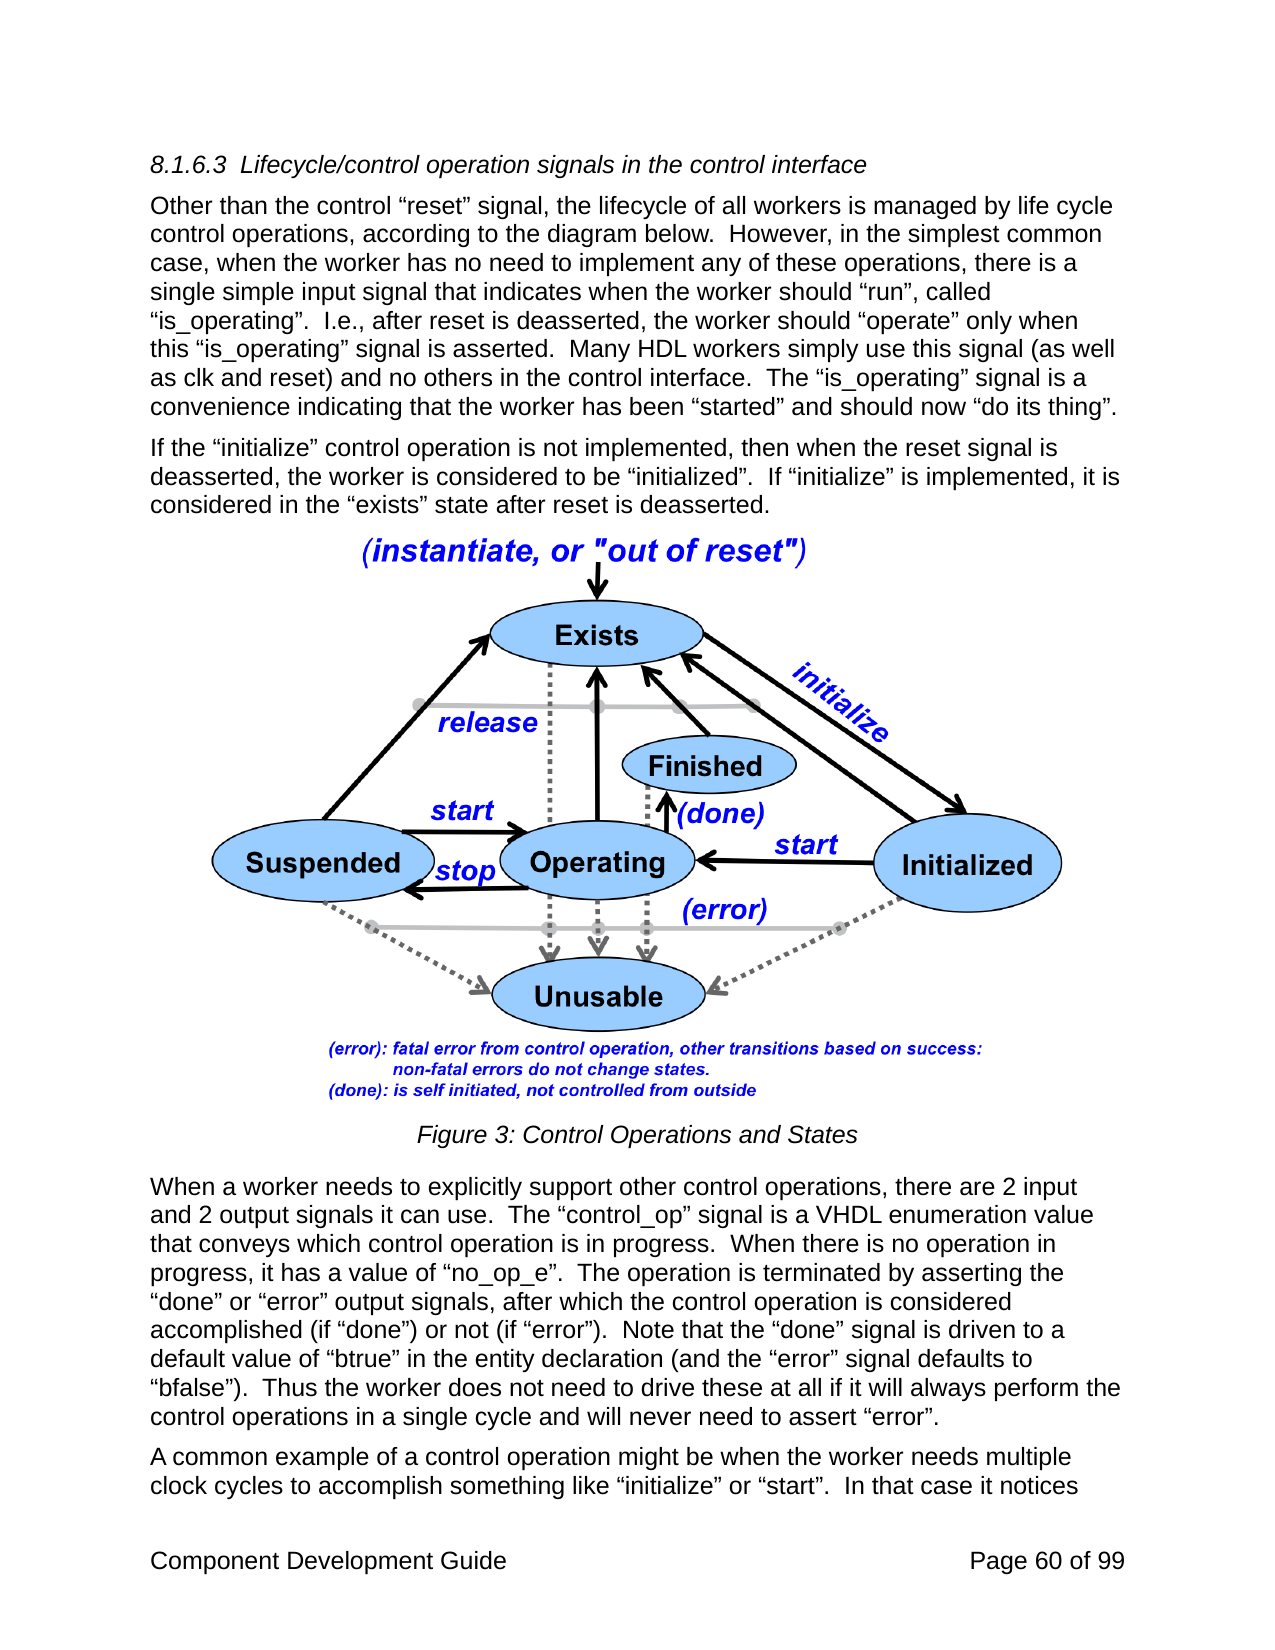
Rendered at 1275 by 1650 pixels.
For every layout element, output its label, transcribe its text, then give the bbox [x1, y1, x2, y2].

subtitle Lifecycle/control operation signals in the control interface [150, 150, 1125, 179]
text A common example of a control operation might be when the worker needs multiple clock cycles to accomplish something like “initialize” or “start”. In that case it notices [150, 1442, 1125, 1500]
text Figure 3: Control Operations and States [150, 1120, 1125, 1149]
text Other than the control “reset” signal, the lifecycle of all workers is managed by life cycle control operations, according to the diagram below. However, in the simplest common case, when the worker has no need to implement any of these operations, there is a single simple input signal that indicates when the worker should “run”, called “is_operating”. I.e., after reset is deasserted, the worker should “operate” only when this “is_operating” signal is asserted. Many HDL workers simply use this signal (as well as clk and reset) and no others in the control interface. The “is_operating” signal is a convenience indicating that the worker has been “started” and should now “do its thing”. [150, 191, 1125, 421]
text When a worker needs to explicitly support other control operations, there are 2 input and 2 output signals it can use. The “control_op” signal is a VHDL enumeration value that conveys which control operation is in progress. When there is no operation in progress, it has a value of “no_op_e”. The operation is terminated by asserting the “done” or “error” output signals, after which the control operation is considered accomplished (if “done”) or not (if “error”). Note that the “done” signal is driven to a default value of “btrue” in the entity declaration (and the “error” signal defaults to “bfalse”). Thus the worker does not need to drive these at all if it will always perform the control operations in a single cycle and will never need to assert “error”. [150, 1172, 1125, 1430]
picture [206, 527, 1069, 1106]
text If the “initialize” control operation is not implemented, then when the reset signal is deasserted, the worker is considered to be “initialized”. If “initialize” is implemented, it is considered in the “exists” state after reset is deasserted. [150, 433, 1125, 519]
